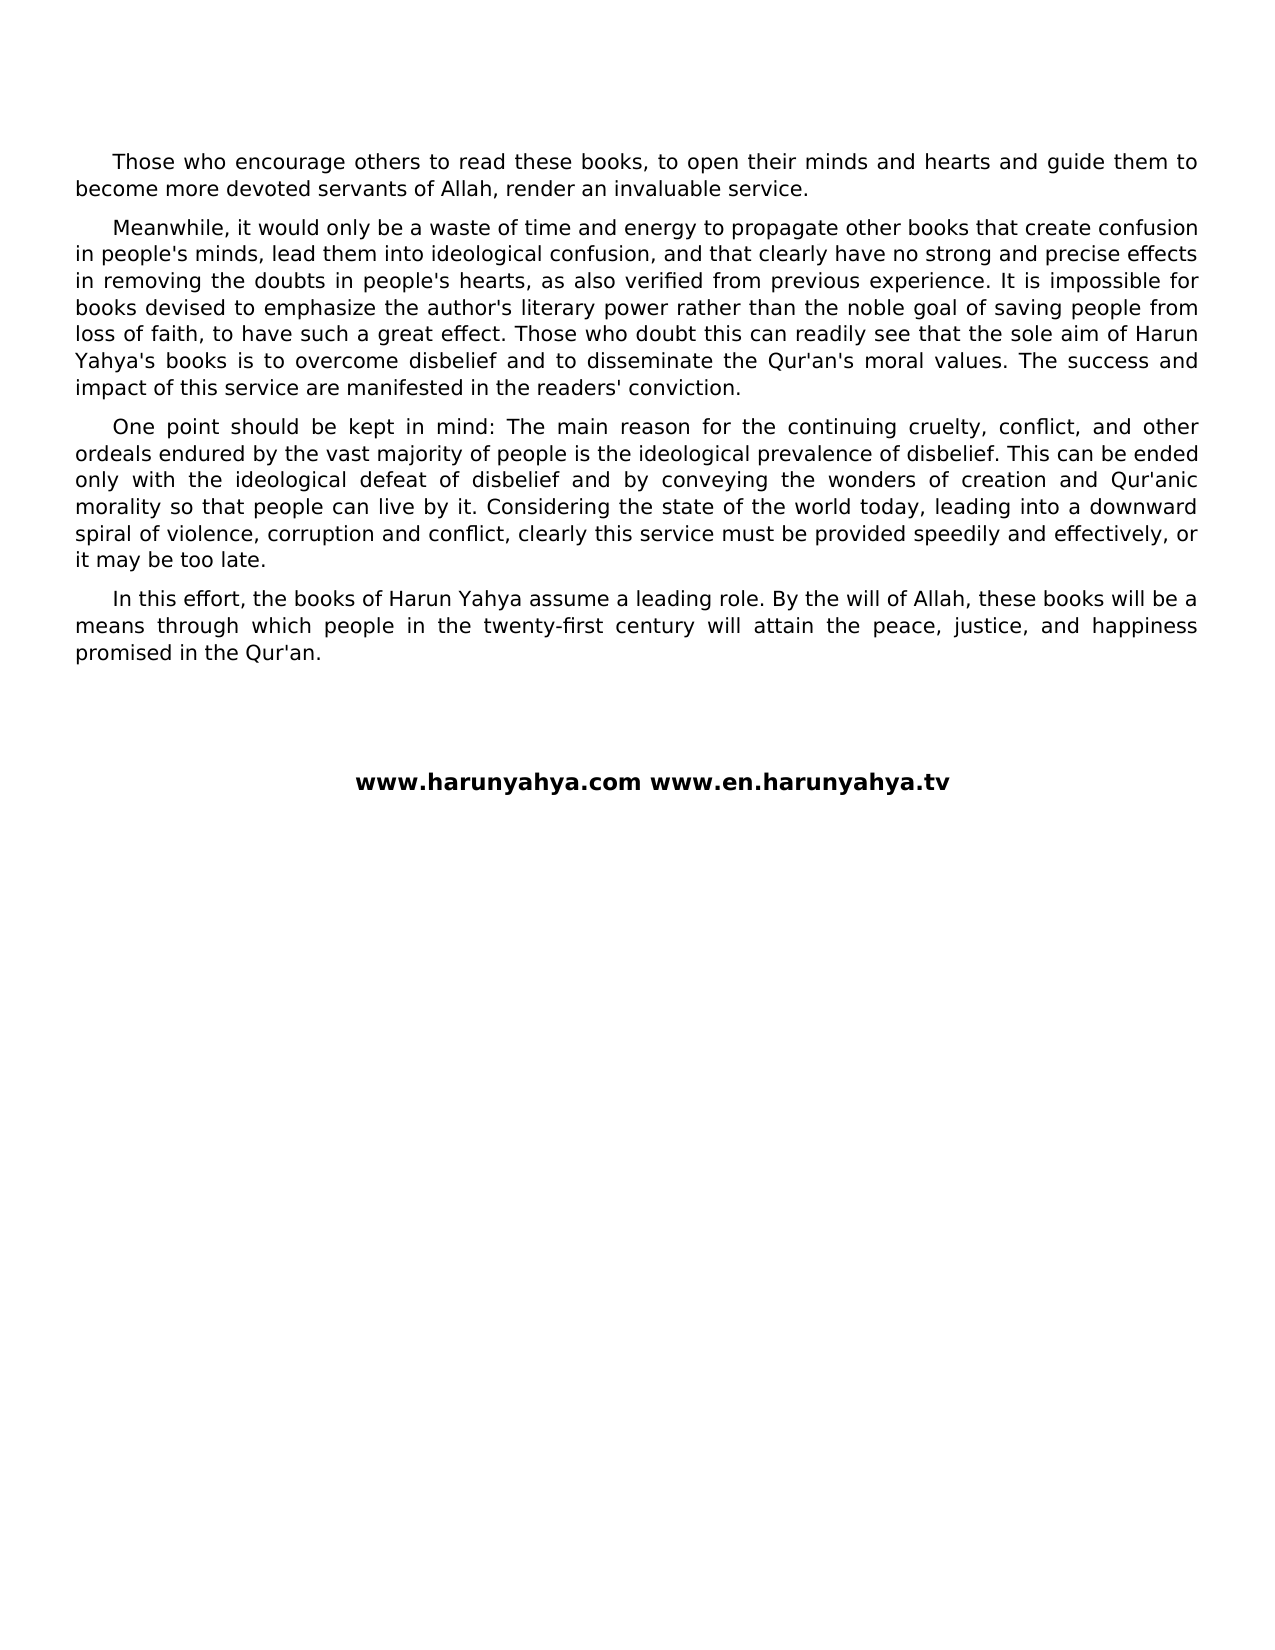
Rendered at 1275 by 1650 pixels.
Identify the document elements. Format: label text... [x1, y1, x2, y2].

text Meanwhile, it would only be a waste of time and energy to propagate other books that create confusion in people's minds, lead them into ideological confusion, and that clearly have no strong and precise effects in removing the doubts in people's hearts, as also verified from previous experience. It is impossible for books devised to emphasize the author's literary power rather than the noble goal of saving people from loss of faith, to have such a great effect. Those who doubt this can readily see that the sole aim of Harun Yahya's books is to overcome disbelief and to disseminate the Qur'an's moral values. The success and impact of this service are manifested in the readers' conviction. [75, 216, 1200, 400]
text In this effort, the books of Harun Yahya assume a leading role. By the will of Allah, these books will be a means through which people in the twenty-first century will attain the peace, justice, and happiness promised in the Qur'an. [75, 587, 1200, 665]
text Those who encourage others to read these books, to open their minds and hearts and guide them to become more devoted servants of Allah, render an invaluable service. [75, 150, 1200, 201]
text www.harunyahya.com www.en.harunyahya.tv [127, 769, 1177, 796]
text One point should be kept in mind: The main reason for the continuing cruelty, conflict, and other ordeals endured by the vast majority of people is the ideological prevalence of disbelief. This can be ended only with the ideological defeat of disbelief and by conveying the wonders of creation and Qur'anic morality so that people can live by it. Considering the state of the world today, leading into a downward spiral of violence, corruption and conflict, clearly this service must be provided speedily and effectively, or it may be too late. [75, 415, 1200, 573]
